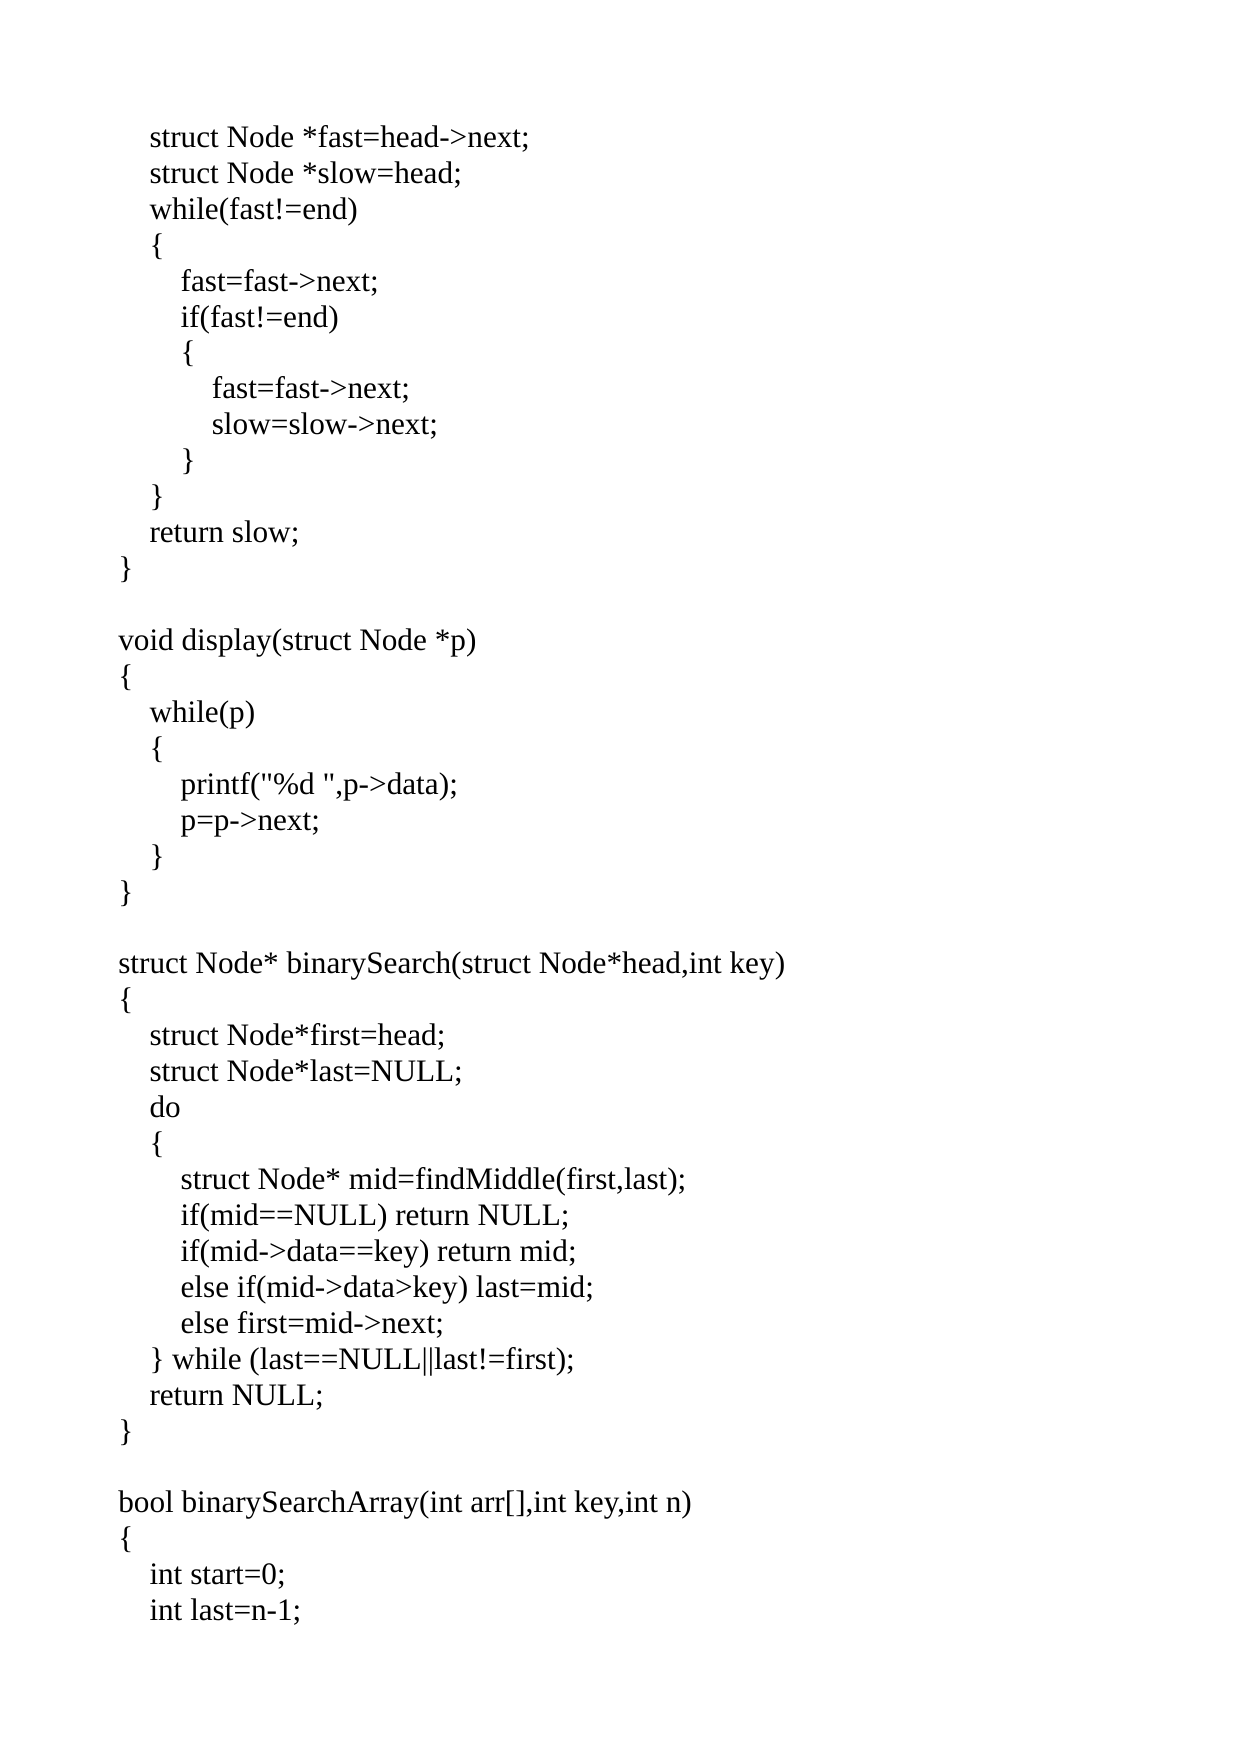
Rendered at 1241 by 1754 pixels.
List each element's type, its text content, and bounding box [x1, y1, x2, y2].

text fast=fast->next; [118, 370, 1122, 406]
text struct Node* binarySearch(struct Node*head,int key) [118, 945, 1122, 981]
text { [118, 657, 1122, 693]
text int last=n-1; [118, 1592, 1122, 1627]
text } [118, 442, 1122, 477]
text while(p) [118, 693, 1122, 729]
text struct Node* mid=findMiddle(first,last); [118, 1160, 1122, 1196]
text { [118, 334, 1122, 370]
text } [118, 873, 1122, 909]
text { [118, 1520, 1122, 1556]
text if(fast!=end) [118, 298, 1122, 334]
text } [118, 477, 1122, 513]
text int start=0; [118, 1556, 1122, 1592]
text { [118, 226, 1122, 262]
text { [118, 1124, 1122, 1160]
text struct Node *slow=head; [118, 154, 1122, 190]
text void display(struct Node *p) [118, 621, 1122, 657]
text else if(mid->data>key) last=mid; [118, 1268, 1122, 1304]
text return NULL; [118, 1376, 1122, 1412]
text { [118, 981, 1122, 1017]
text if(mid==NULL) return NULL; [118, 1196, 1122, 1232]
text } while (last==NULL||last!=first); [118, 1340, 1122, 1376]
text while(fast!=end) [118, 190, 1122, 226]
text bool binarySearchArray(int arr[],int key,int n) [118, 1484, 1122, 1520]
text } [118, 1412, 1122, 1448]
text struct Node*first=head; [118, 1017, 1122, 1052]
text } [118, 549, 1122, 585]
text do [118, 1088, 1122, 1124]
text p=p->next; [118, 801, 1122, 837]
text struct Node *fast=head->next; [118, 118, 1122, 154]
text fast=fast->next; [118, 262, 1122, 298]
text struct Node*last=NULL; [118, 1052, 1122, 1088]
text slow=slow->next; [118, 406, 1122, 442]
text else first=mid->next; [118, 1304, 1122, 1340]
text } [118, 837, 1122, 873]
text printf("%d ",p->data); [118, 765, 1122, 801]
text { [118, 729, 1122, 765]
text return slow; [118, 513, 1122, 549]
text if(mid->data==key) return mid; [118, 1232, 1122, 1268]
